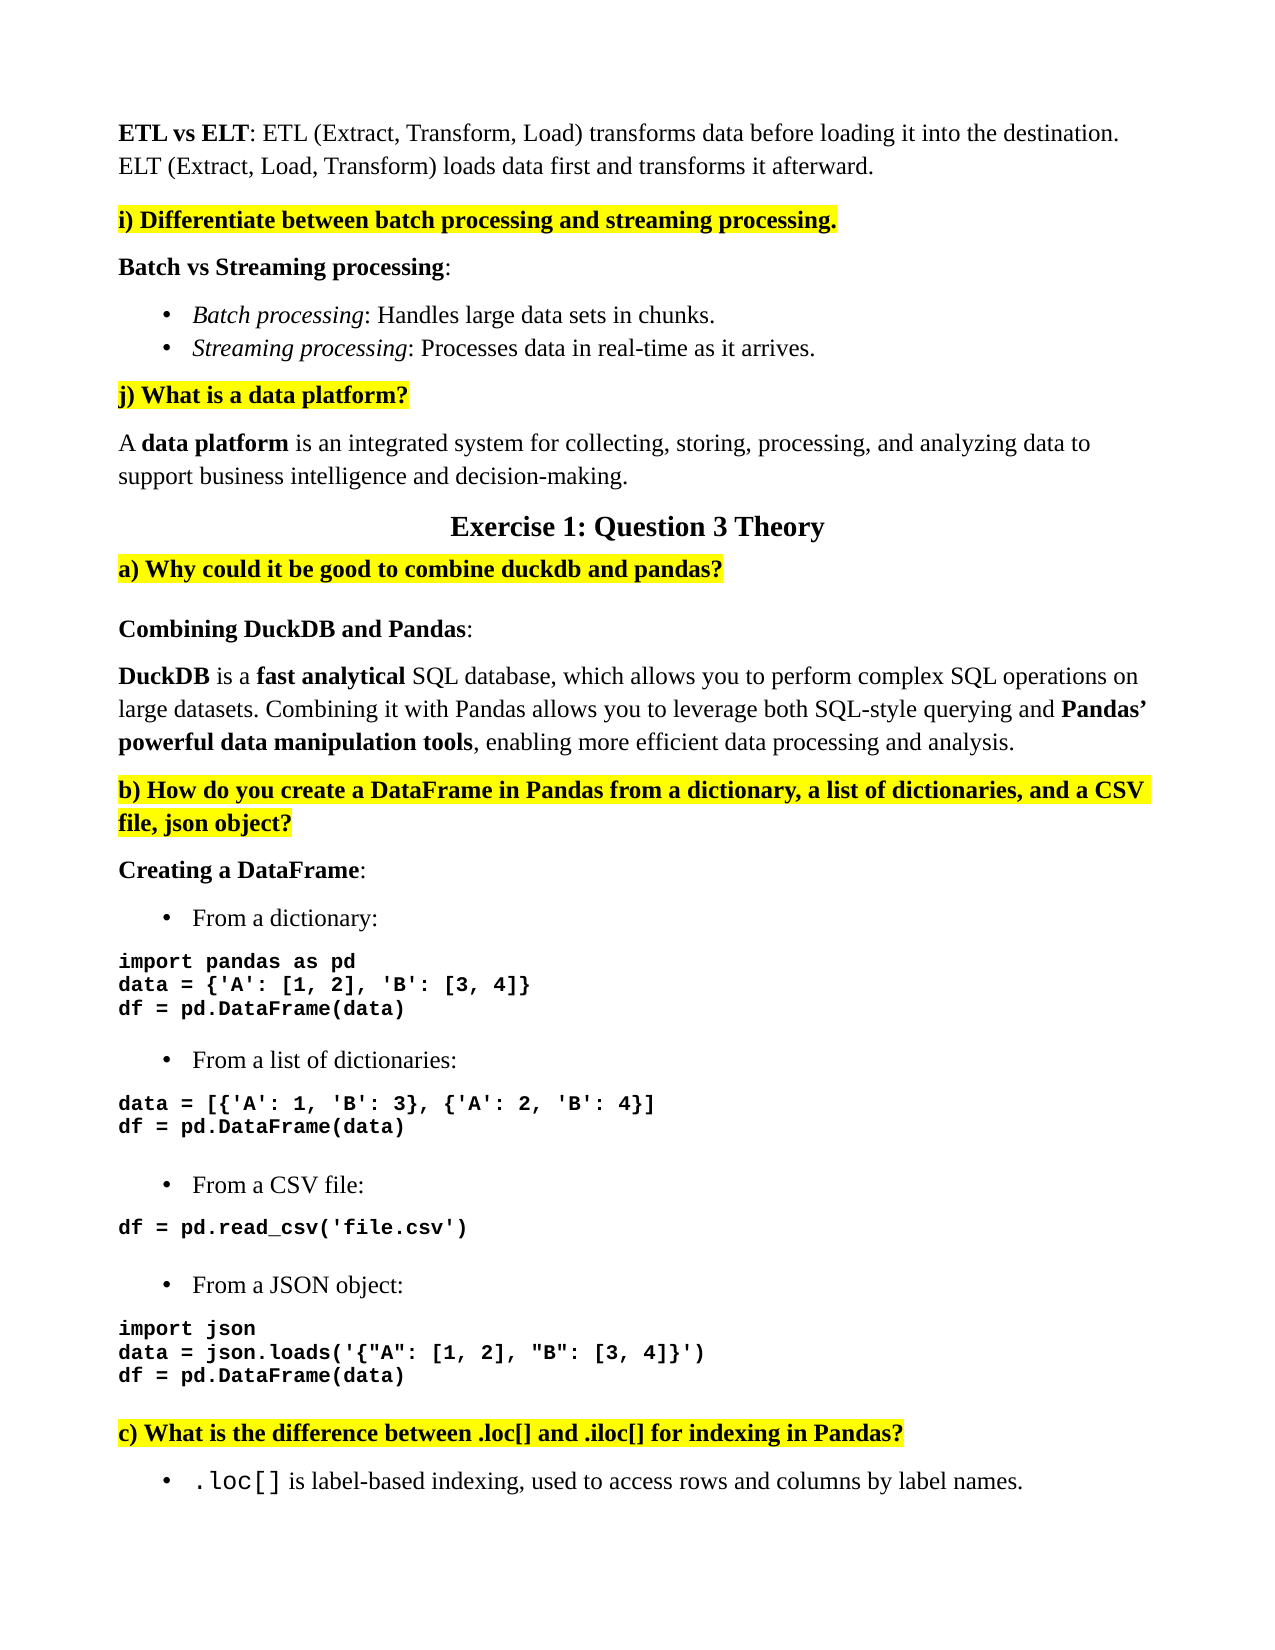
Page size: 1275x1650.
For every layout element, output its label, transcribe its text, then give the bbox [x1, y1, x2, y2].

list From a CSV file: [162, 1170, 1157, 1198]
text Batch vs Streaming processing: [118, 252, 1157, 281]
text c) What is the difference between .loc[] and .iloc[] for indexing in Pandas? [118, 1418, 1157, 1447]
text Exercise 1: Question 3 Theory [118, 509, 1157, 542]
list .loc[] is label-based indexing, used to access rows and columns by label names. [162, 1466, 1157, 1497]
list From a list of dictionaries: [162, 1045, 1157, 1074]
text a) Why could it be good to combine duckdb and pandas? [118, 554, 1157, 583]
text df = pd.DataFrame(data) [118, 998, 1157, 1022]
text data = [{'A': 1, 'B': 3}, {'A': 2, 'B': 4}] [118, 1093, 1157, 1117]
text ETL vs ELT: ETL (Extract, Transform, Load) transforms data before loading it into the destination. ELT (Extract, Load, Transform) loads data first and transforms it afterward. [118, 118, 1157, 180]
text df = pd.read_csv('file.csv') [118, 1217, 1157, 1241]
list From a JSON object: [162, 1270, 1157, 1299]
list Streaming processing: Processes data in real-time as it arrives. [162, 333, 1157, 362]
text i) Differentiate between batch processing and streaming processing. [118, 205, 1157, 233]
text b) How do you create a DataFrame in Pandas from a dictionary, a list of dictionaries, and a CSV file, json object? [118, 775, 1157, 837]
text Combining DuckDB and Pandas: [118, 614, 1157, 642]
text import pandas as pd [118, 951, 1157, 974]
list Batch processing: Handles large data sets in chunks. [162, 300, 1157, 329]
text j) What is a data platform? [118, 381, 1157, 409]
text Creating a DataFrame: [118, 856, 1157, 884]
text data = {'A': [1, 2], 'B': [3, 4]} [118, 974, 1157, 998]
text import json [118, 1318, 1157, 1342]
list From a dictionary: [162, 903, 1157, 932]
text A data platform is an integrated system for collecting, storing, processing, and analyzing data to support business intelligence and decision-making. [118, 428, 1157, 490]
text data = json.loads('{"A": [1, 2], "B": [3, 4]}') [118, 1342, 1157, 1365]
text DuckDB is a fast analytical SQL database, which allows you to perform complex SQL operations on large datasets. Combining it with Pandas allows you to leverage both SQL-style querying and Pandas’ powerful data manipulation tools, enabling more efficient data processing and analysis. [118, 661, 1157, 756]
text df = pd.DataFrame(data) [118, 1117, 1157, 1140]
text df = pd.DataFrame(data) [118, 1365, 1157, 1389]
